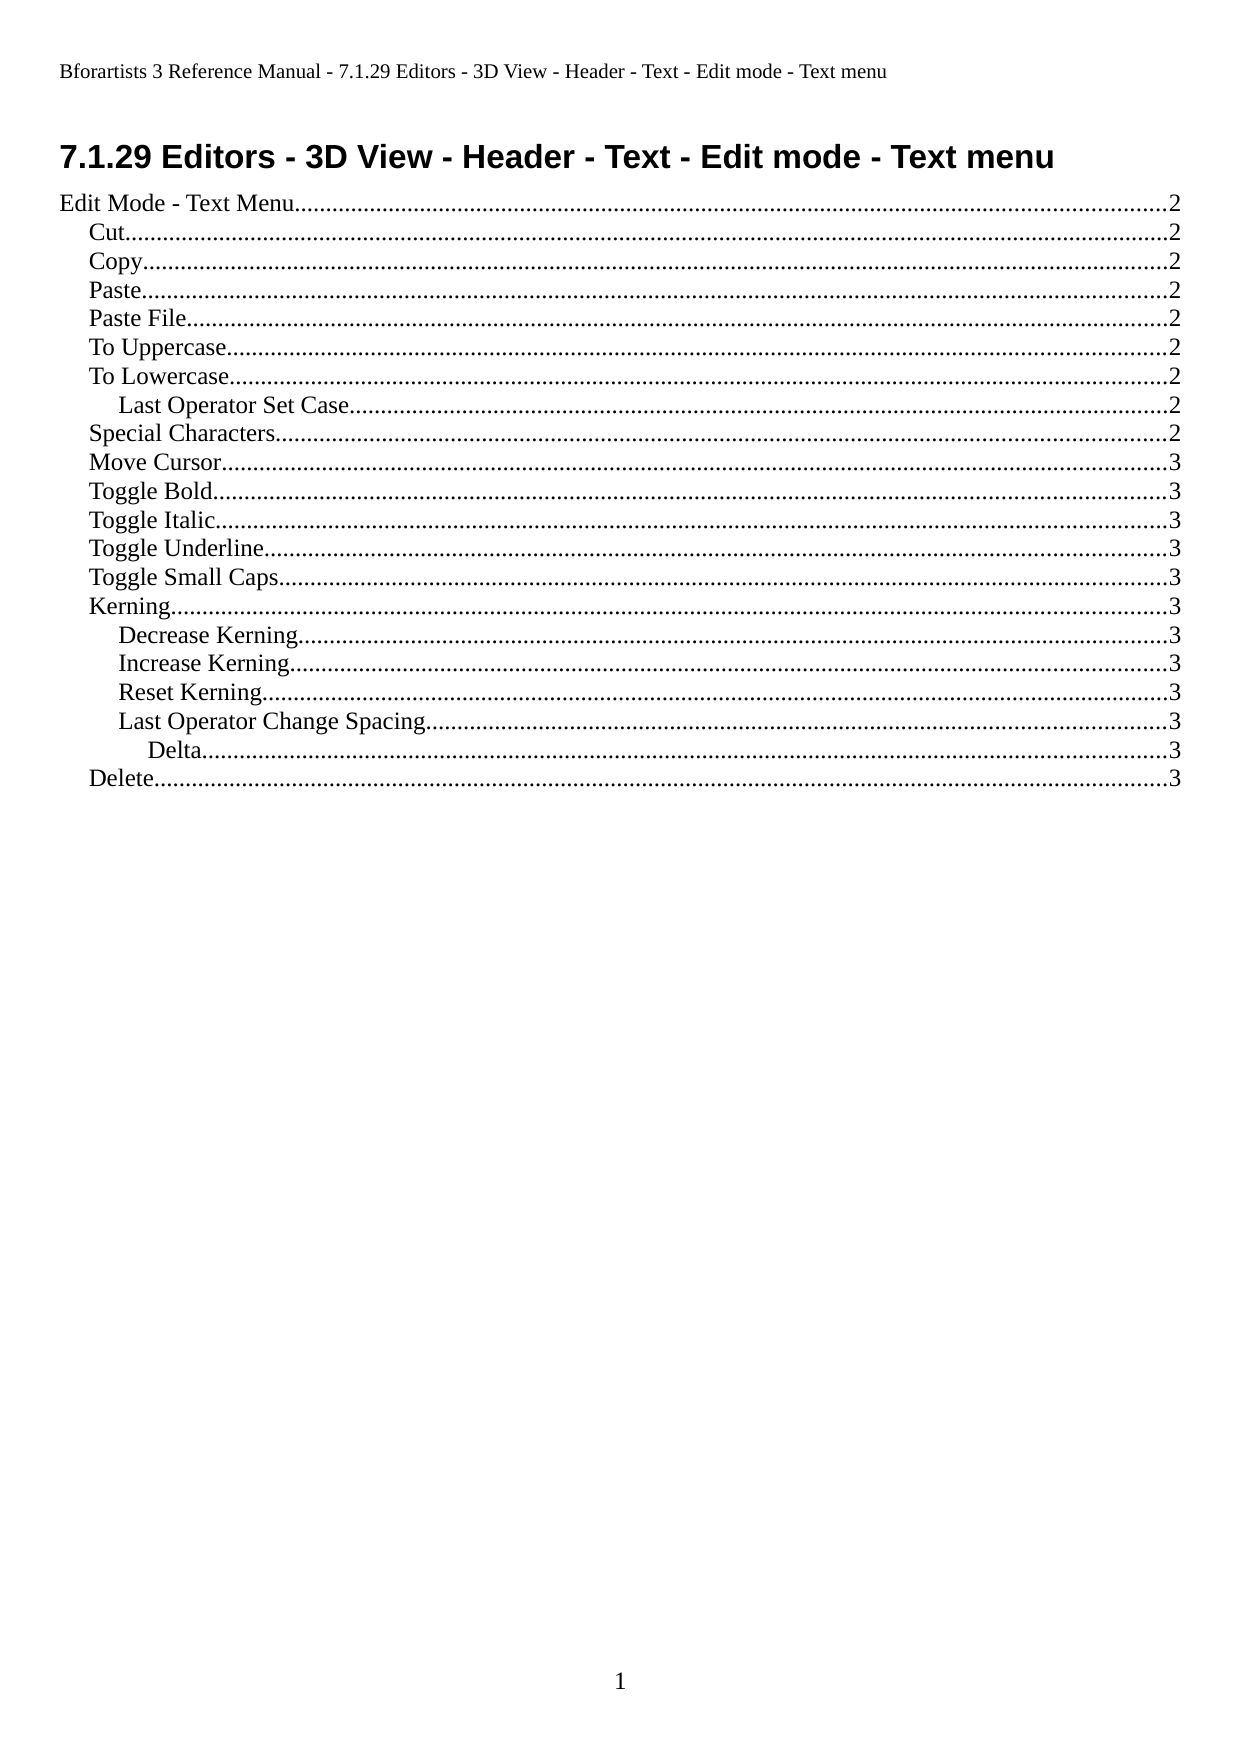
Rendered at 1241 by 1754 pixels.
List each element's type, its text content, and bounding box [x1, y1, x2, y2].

text Delete 3 [88, 763, 1181, 792]
text Last Operator Change Spacing 3 [118, 706, 1181, 735]
text Toggle Italic 3 [88, 505, 1181, 533]
text To Lowercase 2 [88, 361, 1181, 390]
text Paste File 2 [88, 303, 1181, 332]
text Delta 3 [147, 735, 1181, 763]
text To Uppercase 2 [88, 332, 1181, 361]
text Decrease Kerning 3 [118, 620, 1181, 648]
text Kerning 3 [88, 591, 1181, 620]
text Cut 2 [88, 217, 1181, 246]
text Toggle Underline 3 [88, 533, 1181, 562]
text Reset Kerning 3 [118, 677, 1181, 706]
text Increase Kerning 3 [118, 648, 1181, 677]
text Toggle Bold 3 [88, 476, 1181, 505]
text Copy 2 [88, 246, 1181, 275]
text Move Cursor 3 [88, 447, 1181, 476]
text Special Characters 2 [88, 418, 1181, 447]
text Toggle Small Caps 3 [88, 562, 1181, 591]
text Edit Mode - Text Menu 2 [59, 188, 1181, 217]
text Last Operator Set Case 2 [118, 390, 1181, 418]
text Paste 2 [88, 275, 1181, 303]
subtitle 7.1.29 Editors - 3D View - Header - Text - Edit mode - Text menu [59, 138, 1181, 176]
